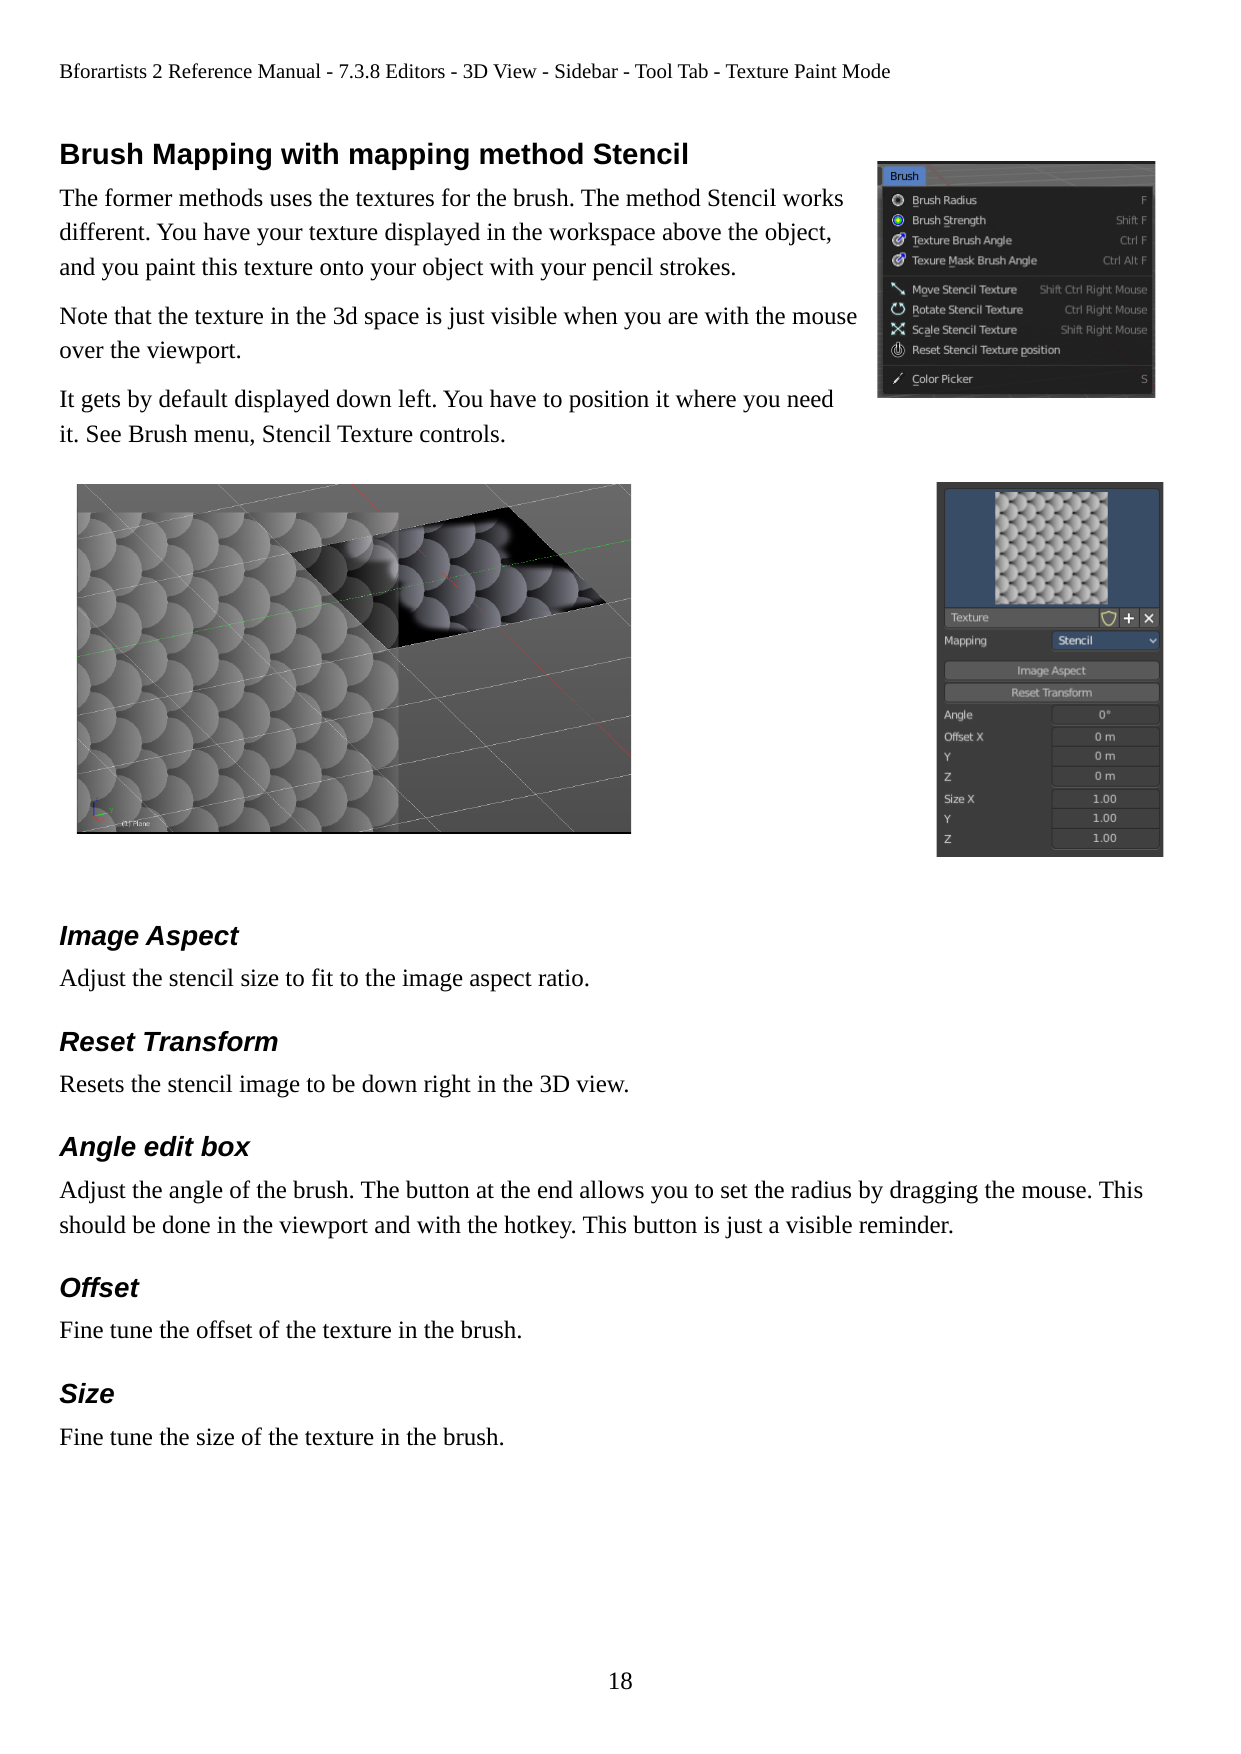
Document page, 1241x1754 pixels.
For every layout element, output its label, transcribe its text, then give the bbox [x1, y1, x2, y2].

subtitle Offset [59, 1271, 1181, 1303]
picture [936, 482, 1164, 857]
text The former methods uses the textures for the brush. The method Stencil works different. You have your texture displayed in the workspace above the object, and you paint this texture onto your object with your pencil strokes. [59, 183, 877, 281]
subtitle Size [59, 1377, 1181, 1409]
text It gets by default displayed down left. You have to position it where you need it. See Brush menu, Stencil Texture controls. [59, 384, 1181, 448]
text Fine tune the offset of the texture in the brush. [59, 1316, 1181, 1344]
subtitle Angle edit box [59, 1131, 1181, 1163]
text Note that the texture in the 3d space is just visible when you are with the mouse over the viewport. [59, 301, 877, 364]
picture [877, 161, 1156, 398]
subtitle Brush Mapping with mapping method Stencil [59, 137, 1181, 170]
text Fine tune the size of the texture in the brush. [59, 1422, 1181, 1450]
picture [76, 484, 632, 834]
text Adjust the stencil size to fit to the image aspect ratio. [59, 963, 1181, 992]
text Resets the stencil image to be down right in the 3D view. [59, 1069, 1181, 1098]
text Adjust the angle of the brush. The button at the end allows you to set the radius by dragging the mouse. This should be done in the viewport and with the hotkey. This button is just a visible reminder. [59, 1175, 1181, 1238]
subtitle Reset Transform [59, 1025, 1181, 1057]
subtitle Image Aspect [59, 919, 1181, 951]
